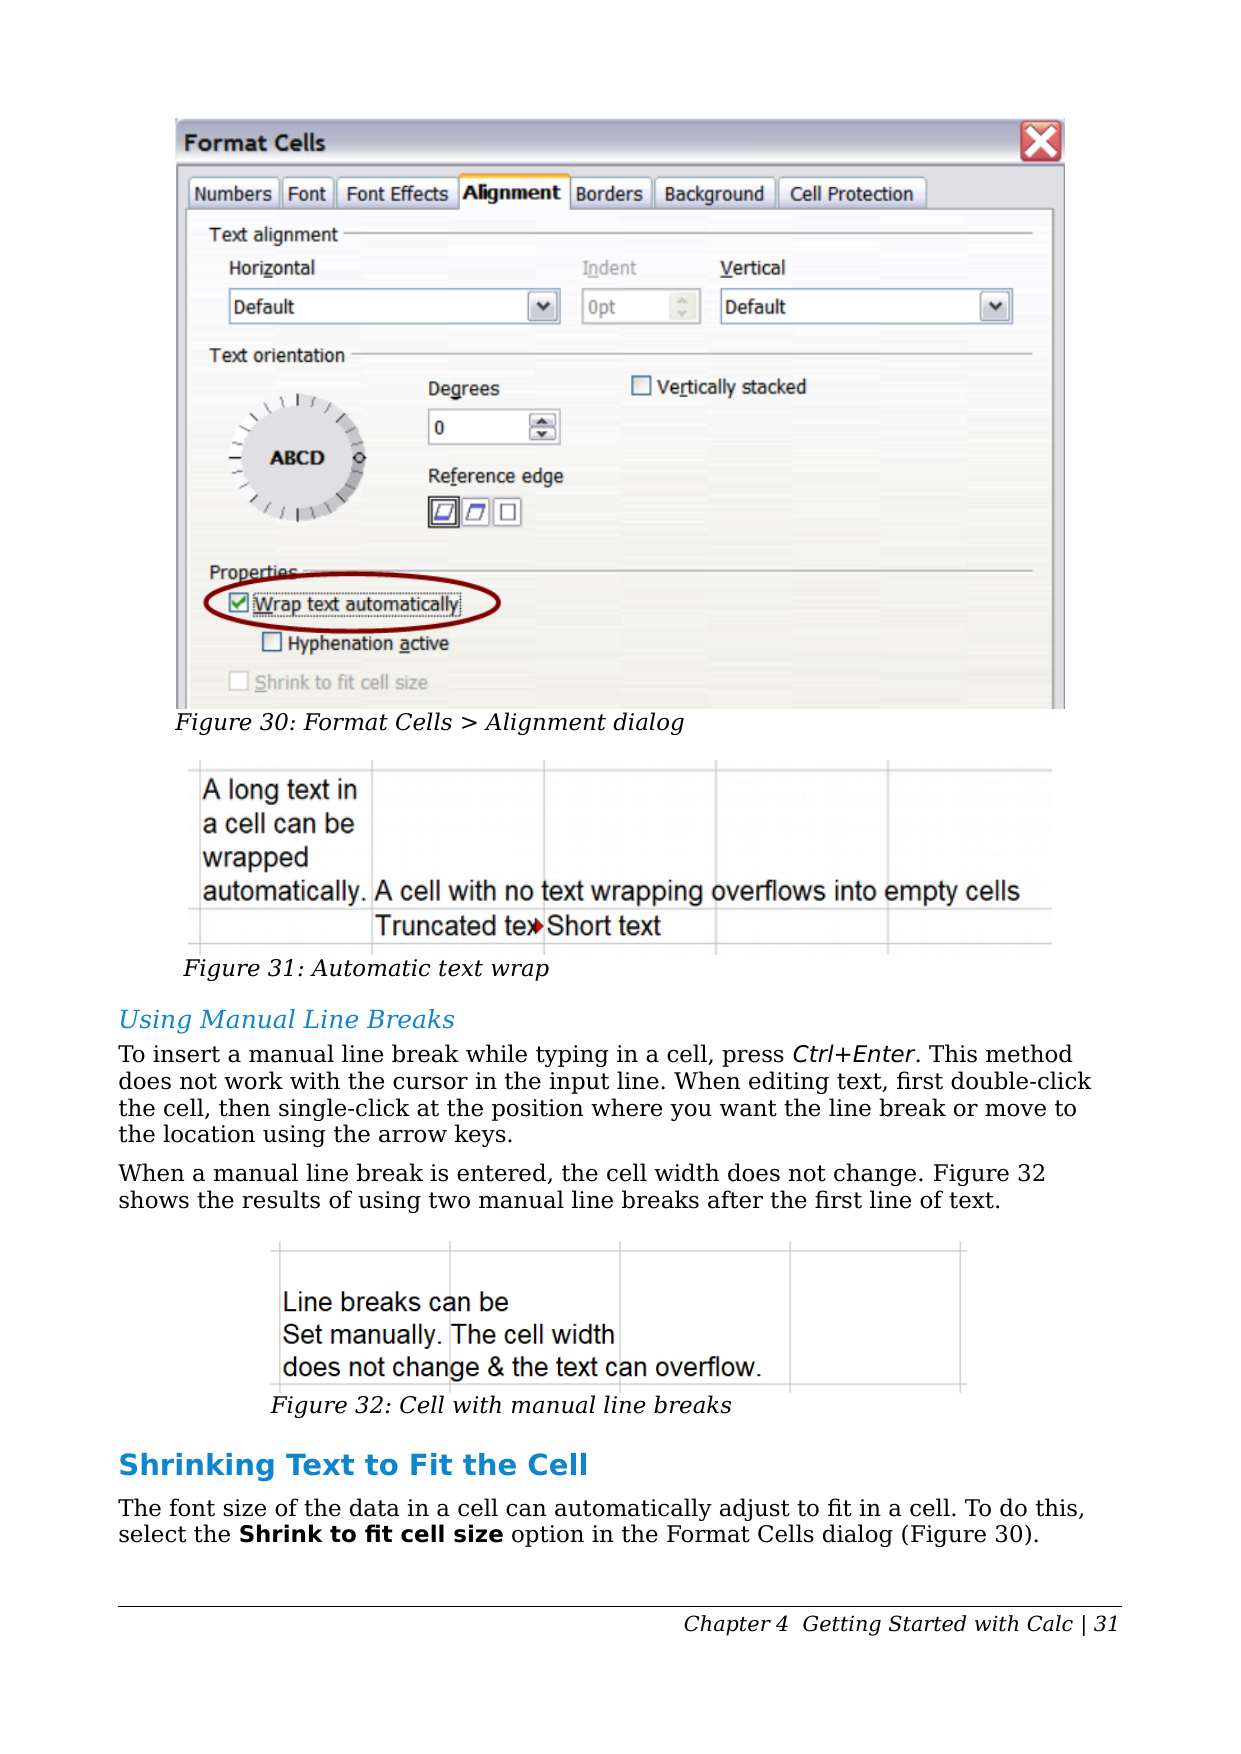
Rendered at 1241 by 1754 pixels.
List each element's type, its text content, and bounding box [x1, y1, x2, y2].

picture [188, 760, 1053, 955]
picture [175, 118, 1065, 709]
subtitle Using Manual Line Breaks [118, 1006, 1122, 1035]
text When a manual line break is entered, the cell width does not change. Figure 32 shows the results of using two manual line breaks after the first line of text. [118, 1161, 1122, 1214]
text Figure 32: Cell with manual line breaks [271, 1239, 977, 1419]
subtitle Shrinking Text to Fit the Cell [118, 1449, 1122, 1483]
text To insert a manual line break while typing in a cell, press Ctrl+Enter. This method does not work with the cursor in the input line. When editing text, first double-click the cell, then single-click at the position where you want the line break or move to the location using the arrow keys. [118, 1041, 1122, 1148]
text Figure 31: Automatic text wrap [183, 760, 1057, 981]
picture [270, 1241, 968, 1393]
text Figure 30: Format Cells > Alignment dialog [175, 709, 1065, 735]
text The font size of the data in a cell can automatically adjust to fit in a cell. To do this, select the Shrink to fit cell size option in the Format Cells dialog (Figure 30). [118, 1495, 1122, 1548]
